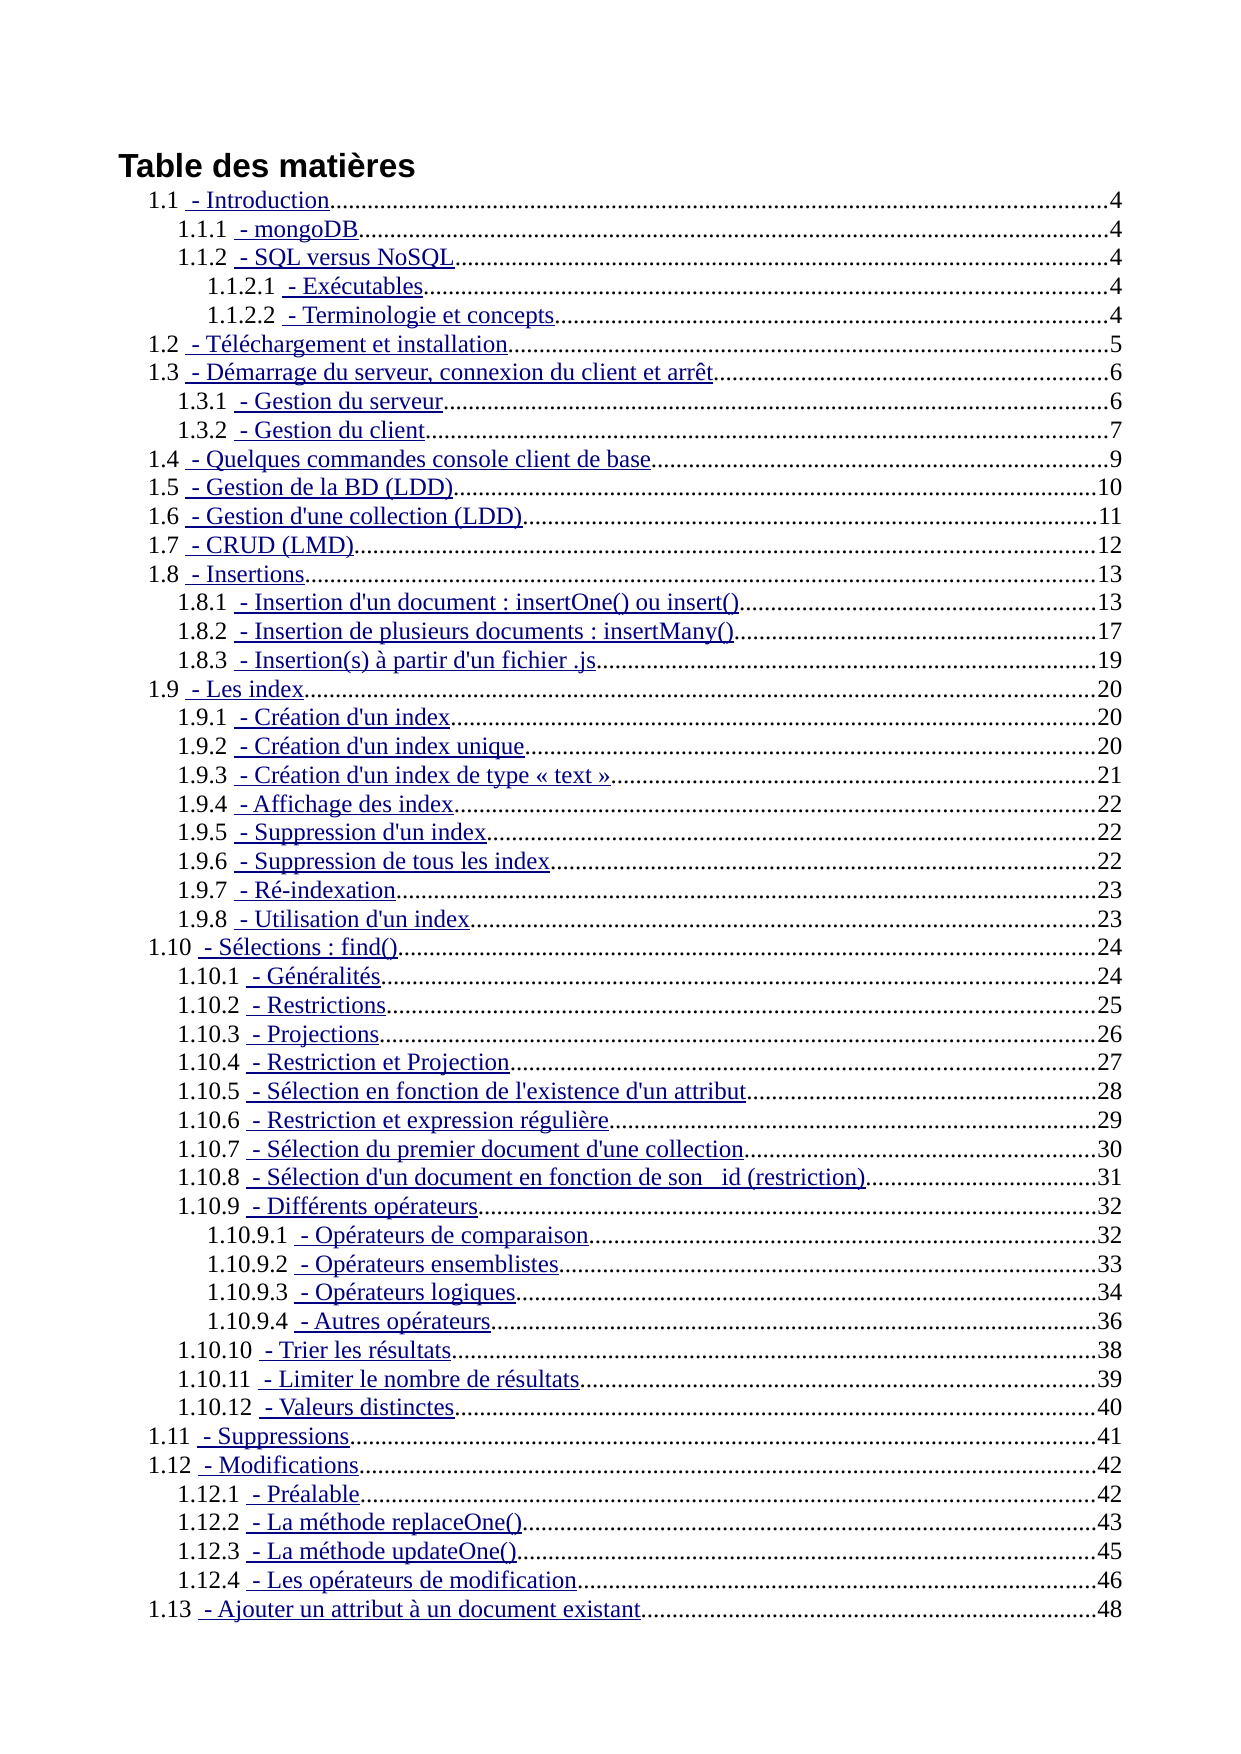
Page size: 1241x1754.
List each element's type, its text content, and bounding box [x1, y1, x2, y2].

text 1.4 - Quelques commandes console client de base 9 [148, 444, 1122, 472]
text 1.12 - Modifications 42 [148, 1450, 1122, 1479]
text 1.1.2.2 - Terminologie et concepts 4 [207, 300, 1122, 329]
text 1.10.8 - Sélection d'un document en fonction de son _id (restriction) 31 [177, 1162, 1122, 1191]
text 1.7 - CRUD (LMD) 12 [148, 530, 1122, 559]
text 1.10.5 - Sélection en fonction de l'existence d'un attribut 28 [177, 1076, 1122, 1105]
text 1.10.2 - Restrictions 25 [177, 990, 1122, 1019]
text 1.9.7 - Ré-indexation 23 [177, 875, 1122, 904]
text 1.1.1 - mongoDB 4 [177, 214, 1122, 242]
text 1.11 - Suppressions 41 [148, 1421, 1122, 1450]
text 1.10.9.1 - Opérateurs de comparaison 32 [207, 1220, 1122, 1249]
text 1.8 - Insertions 13 [148, 559, 1122, 587]
text 1.8.2 - Insertion de plusieurs documents : insertMany() 17 [177, 616, 1122, 645]
text 1.1.2.1 - Exécutables 4 [207, 271, 1122, 300]
text 1.9.6 - Suppression de tous les index 22 [177, 846, 1122, 875]
text 1.10.9.4 - Autres opérateurs 36 [207, 1306, 1122, 1335]
text 1.10.4 - Restriction et Projection 27 [177, 1047, 1122, 1076]
text 1.10.12 - Valeurs distinctes 40 [177, 1392, 1122, 1421]
text 1.3.2 - Gestion du client 7 [177, 415, 1122, 444]
text 1.9.8 - Utilisation d'un index 23 [177, 904, 1122, 932]
text 1.5 - Gestion de la BD (LDD) 10 [148, 472, 1122, 501]
text 1.9.2 - Création d'un index unique 20 [177, 731, 1122, 760]
text 1.9.5 - Suppression d'un index 22 [177, 817, 1122, 846]
text 1.1.2 - SQL versus NoSQL 4 [177, 242, 1122, 271]
subtitle Table des matières [118, 147, 1122, 185]
text 1.3 - Démarrage du serveur, connexion du client et arrêt 6 [148, 357, 1122, 386]
text 1.10.6 - Restriction et expression régulière 29 [177, 1105, 1122, 1134]
text 1.2 - Téléchargement et installation 5 [148, 329, 1122, 357]
text 1.9 - Les index 20 [148, 674, 1122, 702]
text 1.10.1 - Généralités 24 [177, 961, 1122, 990]
text 1.10 - Sélections : find() 24 [148, 932, 1122, 961]
text 1.13 - Ajouter un attribut à un document existant 48 [148, 1594, 1122, 1622]
text 1.10.11 - Limiter le nombre de résultats 39 [177, 1364, 1122, 1392]
text 1.10.10 - Trier les résultats 38 [177, 1335, 1122, 1364]
text 1.9.4 - Affichage des index 22 [177, 789, 1122, 817]
text 1.12.4 - Les opérateurs de modification 46 [177, 1565, 1122, 1594]
text 1.1 - Introduction 4 [148, 185, 1122, 214]
text 1.6 - Gestion d'une collection (LDD) 11 [148, 501, 1122, 530]
text 1.8.3 - Insertion(s) à partir d'un fichier .js 19 [177, 645, 1122, 674]
text 1.10.9.2 - Opérateurs ensemblistes 33 [207, 1249, 1122, 1277]
text 1.10.9.3 - Opérateurs logiques 34 [207, 1277, 1122, 1306]
text 1.10.9 - Différents opérateurs 32 [177, 1191, 1122, 1220]
text 1.12.3 - La méthode updateOne() 45 [177, 1536, 1122, 1565]
text 1.9.1 - Création d'un index 20 [177, 702, 1122, 731]
text 1.10.7 - Sélection du premier document d'une collection 30 [177, 1134, 1122, 1162]
text 1.12.2 - La méthode replaceOne() 43 [177, 1507, 1122, 1536]
text 1.9.3 - Création d'un index de type « text » 21 [177, 760, 1122, 789]
text 1.3.1 - Gestion du serveur 6 [177, 386, 1122, 415]
text 1.10.3 - Projections 26 [177, 1019, 1122, 1047]
text 1.8.1 - Insertion d'un document : insertOne() ou insert() 13 [177, 587, 1122, 616]
text 1.12.1 - Préalable 42 [177, 1479, 1122, 1507]
